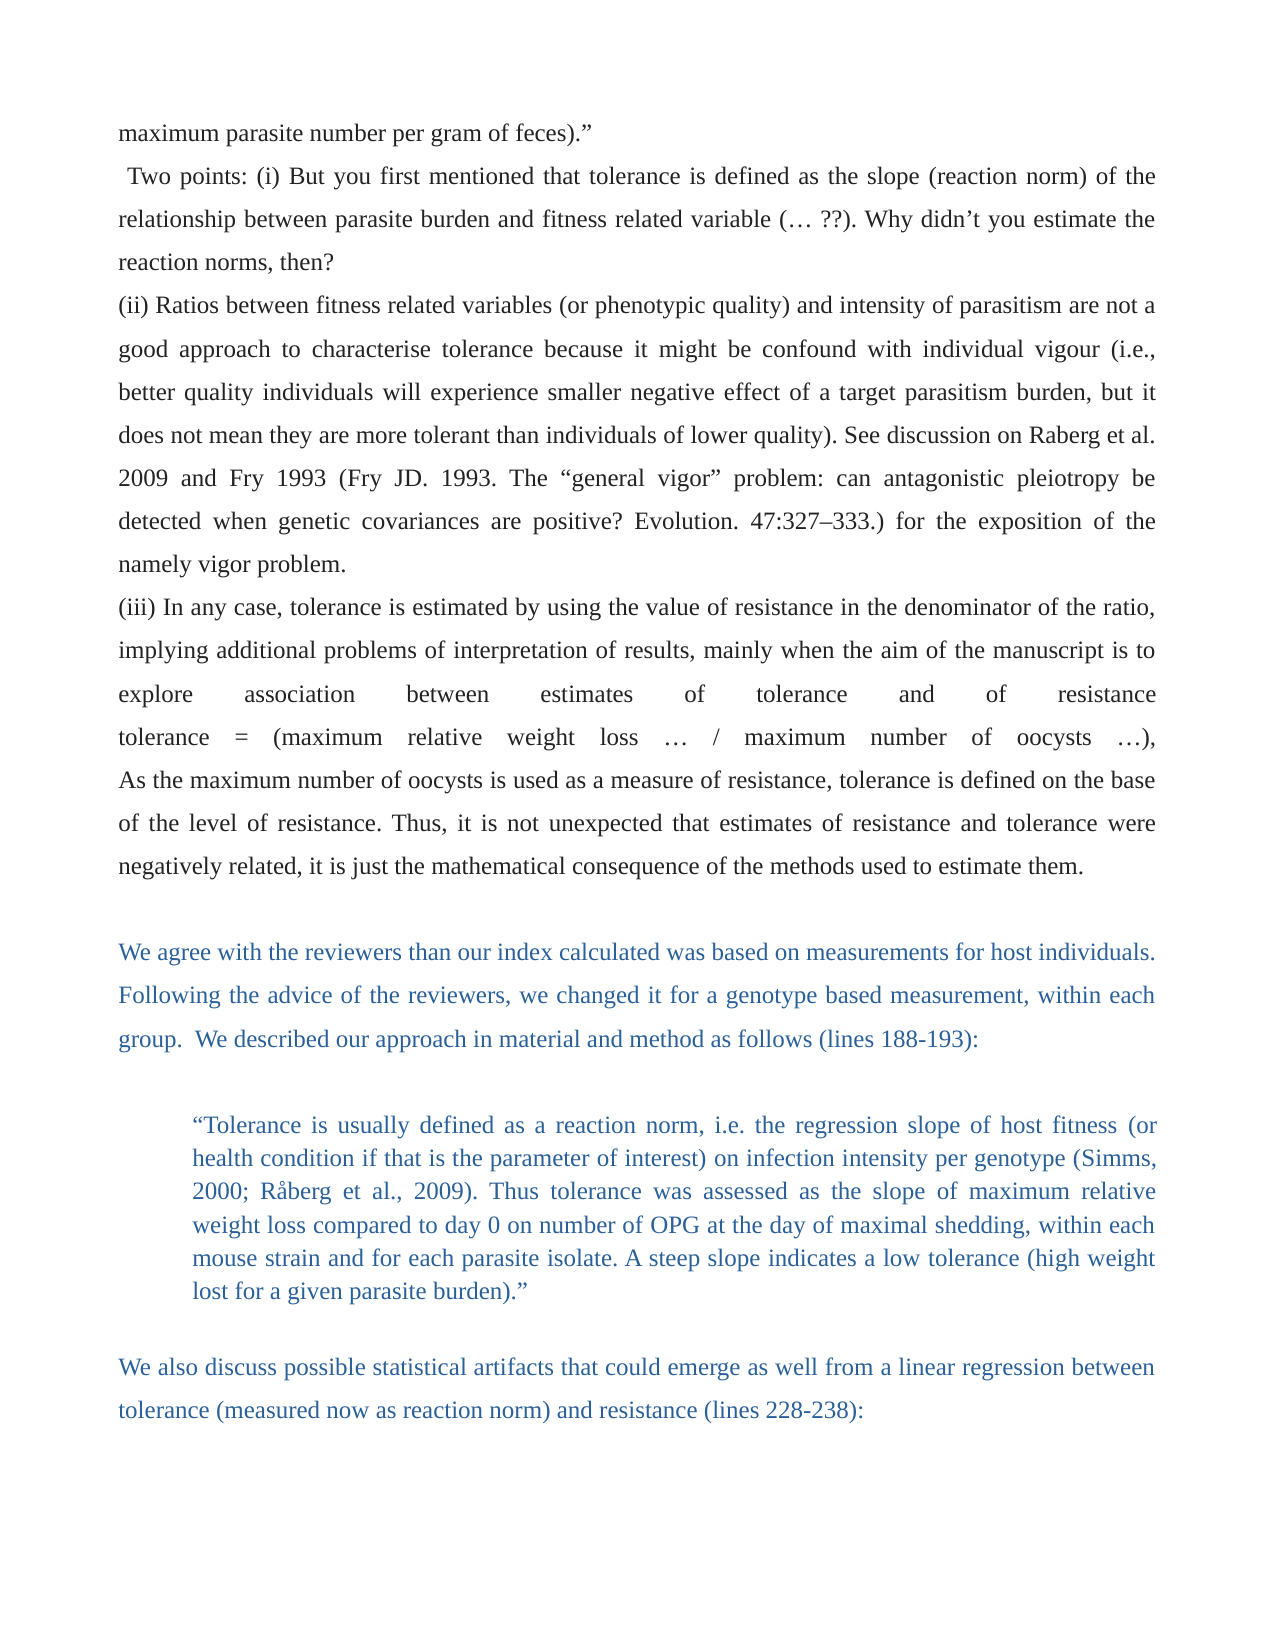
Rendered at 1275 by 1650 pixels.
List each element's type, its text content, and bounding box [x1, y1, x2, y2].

text We agree with the reviewers than our index calculated was based on measurements for host individuals. Following the advice of the reviewers, we changed it for a genotype based measurement, within each group. We described our approach in material and method as follows (lines 188-193): [118, 937, 1157, 1052]
text maximum parasite number per gram of feces).” Two points: (i) But you first mentioned that tolerance is defined as the slope (reaction norm) of the relationship between parasite burden and fitness related variable (… ??). Why didn’t you estimate the reaction norms, then? (ii) Ratios between fitness related variables (or phenotypic quality) and intensity of parasitism are not a good approach to characterise tolerance because it might be confound with individual vigour (i.e., better quality individuals will experience smaller negative effect of a target parasitism burden, but it does not mean they are more tolerant than individuals of lower quality). See discussion on Raberg et al. 2009 and Fry 1993 (Fry JD. 1993. The “general vigor” problem: can antagonistic pleiotropy be detected when genetic covariances are positive? Evolution. 47:327–333.) for the exposition of the namely vigor problem. (iii) In any case, tolerance is estimated by using the value of resistance in the denominator of the ratio, implying additional problems of interpretation of results, mainly when the aim of the manuscript is to explore association between estimates of tolerance and of resistance tolerance = (maximum relative weight loss … / maximum number of oocysts …), As the maximum number of oocysts is used as a measure of resistance, tolerance is defined on the base of the level of resistance. Thus, it is not unexpected that estimates of resistance and tolerance were negatively related, it is just the mathematical consequence of the methods used to estimate them. [118, 118, 1157, 880]
text “Tolerance is usually defined as a reaction norm, i.e. the regression slope of host fitness (or health condition if that is the parameter of interest) on infection intensity per genotype (Simms, 2000; Råberg et al., 2009). Thus tolerance was assessed as the slope of maximum relative weight loss compared to day 0 on number of OPG at the day of maximal shedding, within each mouse strain and for each parasite isolate. A steep slope indicates a low tolerance (high weight lost for a given parasite burden).” [192, 1110, 1157, 1305]
text We also discuss possible statistical artifacts that could emerge as well from a linear regression between tolerance (measured now as reaction norm) and resistance (lines 228-238): [118, 1352, 1157, 1424]
